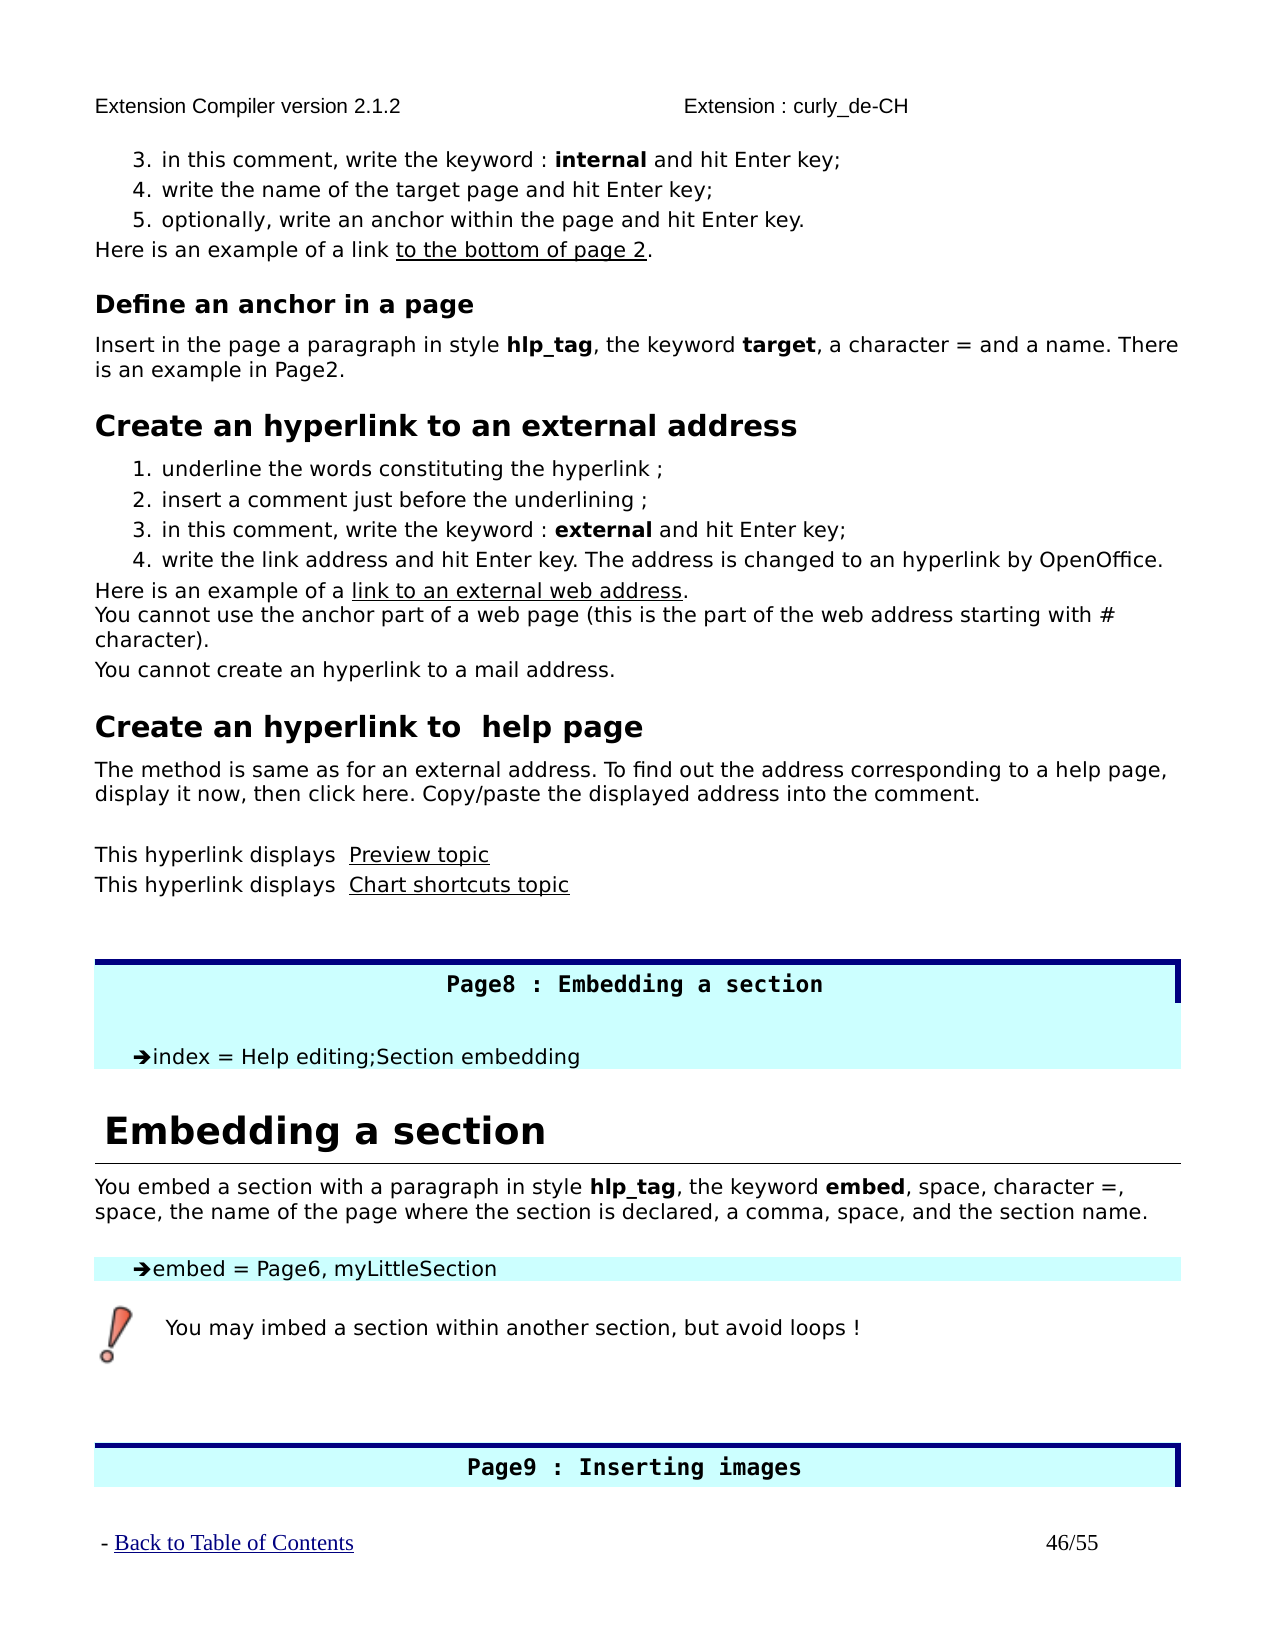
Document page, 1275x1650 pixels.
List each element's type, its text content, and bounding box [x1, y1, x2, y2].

text This hyperlink displays Preview topic [94, 843, 1181, 867]
text Page8 : Embedding a section [94, 960, 1175, 1003]
text The method is same as for an external address. To find out the address corresponding to a help page, display it now, then click here. Copy/paste the displayed address into the comment. [94, 757, 1181, 806]
text Here is an example of a link to the bottom of page 2. [94, 238, 1181, 263]
text Create an hyperlink to an external address [94, 410, 1181, 444]
list in this comment, write the keyword : internal and hit Enter key; [132, 147, 1181, 172]
list write the name of the target page and hit Enter key; [132, 178, 1181, 202]
text Define an anchor in a page [94, 291, 1181, 319]
text Page9 : Inserting images [94, 1444, 1175, 1487]
list optionally, write an anchor within the page and hit Enter key. [132, 208, 1181, 233]
list write the link address and hit Enter key. The address is changed to an hyperlink by OpenOffice. [132, 548, 1181, 573]
list insert a comment just before the underlining ; [132, 488, 1181, 512]
list embed = Page6, myLittleSection [94, 1257, 1181, 1281]
text Embedding a section [94, 1100, 1181, 1163]
list underline the words constituting the hyperlink ; [132, 457, 1181, 482]
text You cannot create an hyperlink to a mail address. [94, 658, 1181, 682]
text Here is an example of a link to an external web address. You cannot use the anchor part of a web page (this is the part of the web address starting with # character). [94, 578, 1181, 652]
list in this comment, write the keyword : external and hit Enter key; [132, 518, 1181, 542]
list index = Help editing;Section embedding [94, 1045, 1181, 1069]
text This hyperlink displays Chart shortcuts topic [94, 873, 1181, 897]
text Create an hyperlink to help page [94, 710, 1181, 744]
text Insert in the page a paragraph in style hlp_tag, the keyword target, a character = and a name. There is an example in Page2. [94, 333, 1181, 382]
list You may imbed a section within another section, but avoid loops ! [94, 1299, 1181, 1372]
text You embed a section with a paragraph in style hlp_tag, the keyword embed, space, character =, space, the name of the page where the section is declared, a comma, space, and the section name. [94, 1175, 1181, 1224]
picture [95, 1299, 138, 1371]
